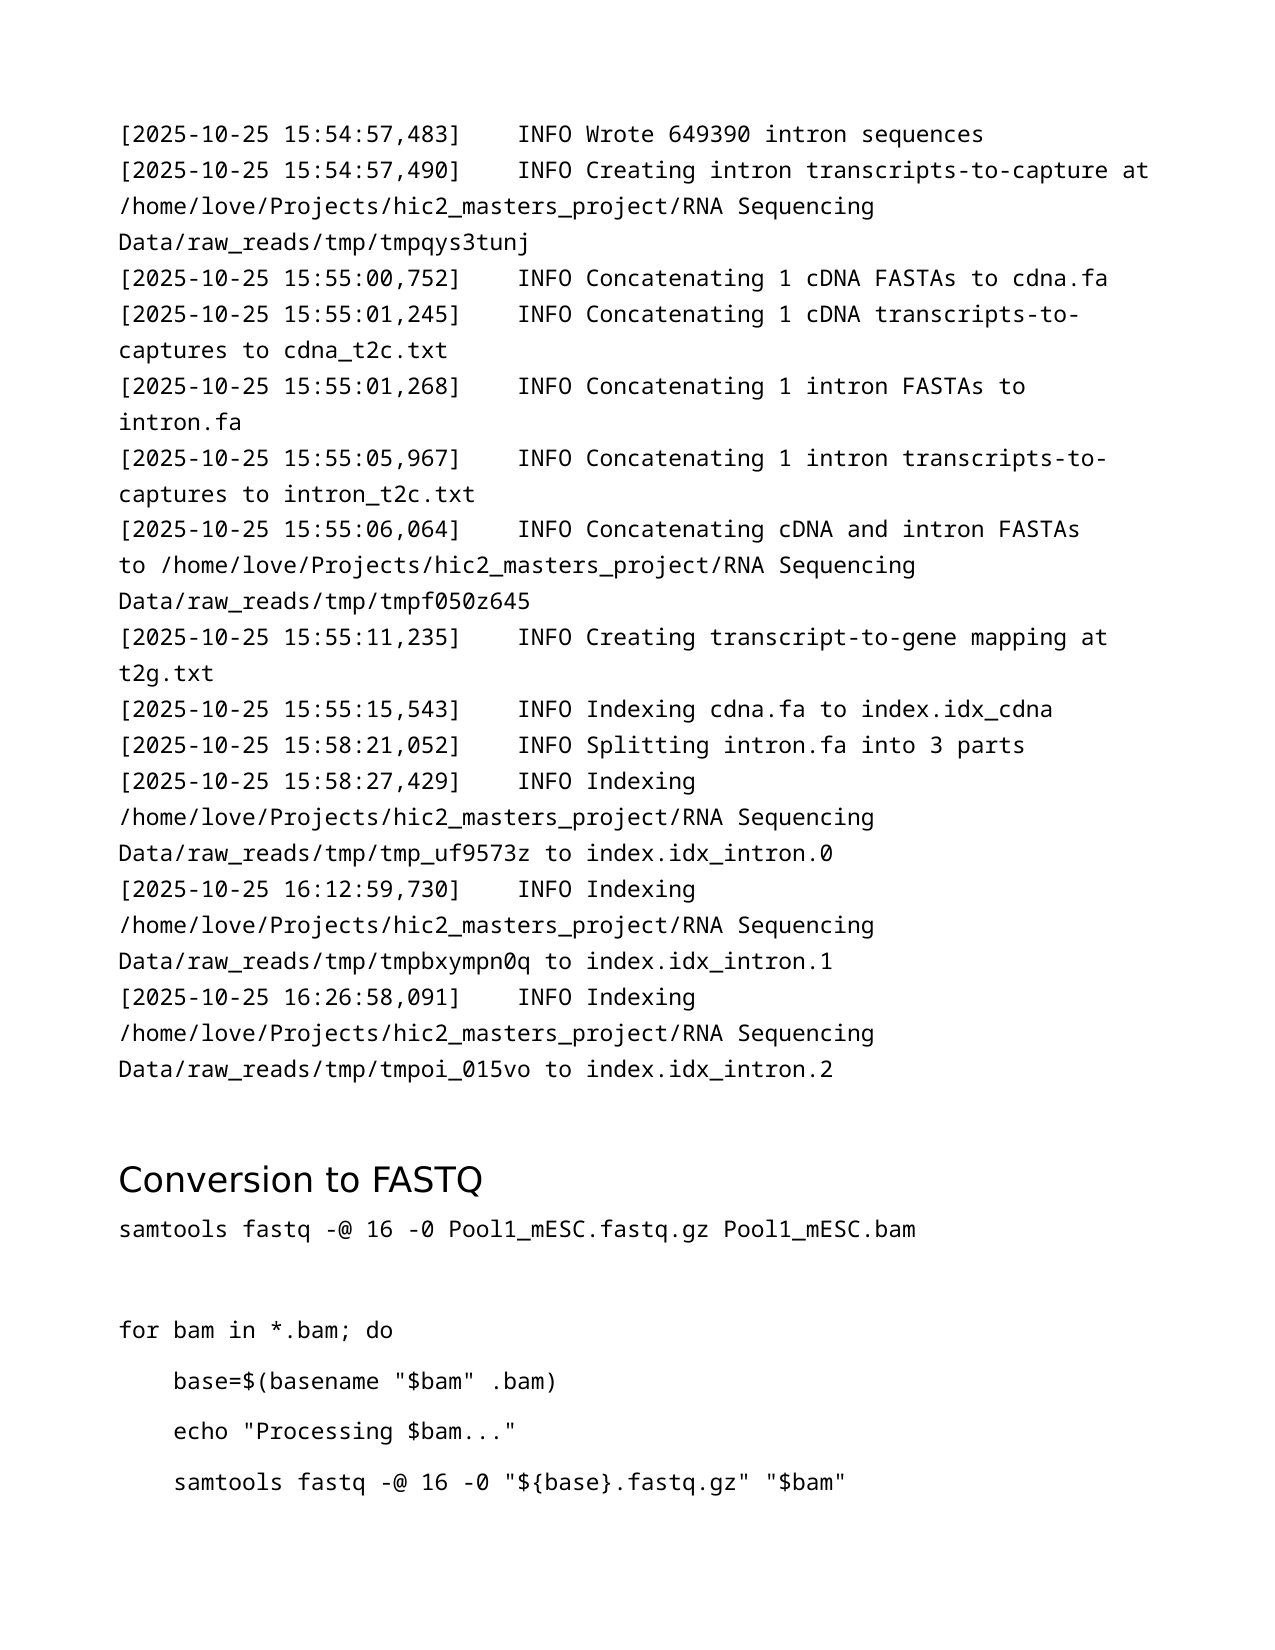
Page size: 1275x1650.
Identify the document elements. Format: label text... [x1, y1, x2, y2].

text [2025-10-25 15:54:57,483] INFO Wrote 649390 intron sequences [2025-10-25 15:54:57,490] INFO Creating intron transcripts-to-capture at /home/love/Projects/hic2_masters_project/RNA Sequencing Data/raw_reads/tmp/tmpqys3tunj [2025-10-25 15:55:00,752] INFO Concatenating 1 cDNA FASTAs to cdna.fa [2025-10-25 15:55:01,245] INFO Concatenating 1 cDNA transcripts-to-captures to cdna_t2c.txt [2025-10-25 15:55:01,268] INFO Concatenating 1 intron FASTAs to intron.fa [2025-10-25 15:55:05,967] INFO Concatenating 1 intron transcripts-to-captures to intron_t2c.txt [2025-10-25 15:55:06,064] INFO Concatenating cDNA and intron FASTAs to /home/love/Projects/hic2_masters_project/RNA Sequencing Data/raw_reads/tmp/tmpf050z645 [2025-10-25 15:55:11,235] INFO Creating transcript-to-gene mapping at t2g.txt [2025-10-25 15:55:15,543] INFO Indexing cdna.fa to index.idx_cdna [2025-10-25 15:58:21,052] INFO Splitting intron.fa into 3 parts [2025-10-25 15:58:27,429] INFO Indexing /home/love/Projects/hic2_masters_project/RNA Sequencing Data/raw_reads/tmp/tmp_uf9573z to index.idx_intron.0 [2025-10-25 16:12:59,730] INFO Indexing /home/love/Projects/hic2_masters_project/RNA Sequencing Data/raw_reads/tmp/tmpbxympn0q to index.idx_intron.1 [2025-10-25 16:26:58,091] INFO Indexing /home/love/Projects/hic2_masters_project/RNA Sequencing Data/raw_reads/tmp/tmpoi_015vo to index.idx_intron.2 [118, 118, 1157, 1120]
text samtools fastq -@ 16 -0 "${base}.fastq.gz" "$bam" [118, 1466, 1157, 1497]
subtitle Conversion to FASTQ [118, 1160, 1157, 1201]
text echo "Processing $bam..." [118, 1415, 1157, 1446]
text base=$(basename "$bam" .bam) [118, 1364, 1157, 1396]
text for bam in *.bam; do [118, 1314, 1157, 1345]
text samtools fastq -@ 16 -0 Pool1_mESC.fastq.gz Pool1_mESC.bam [118, 1213, 1157, 1244]
